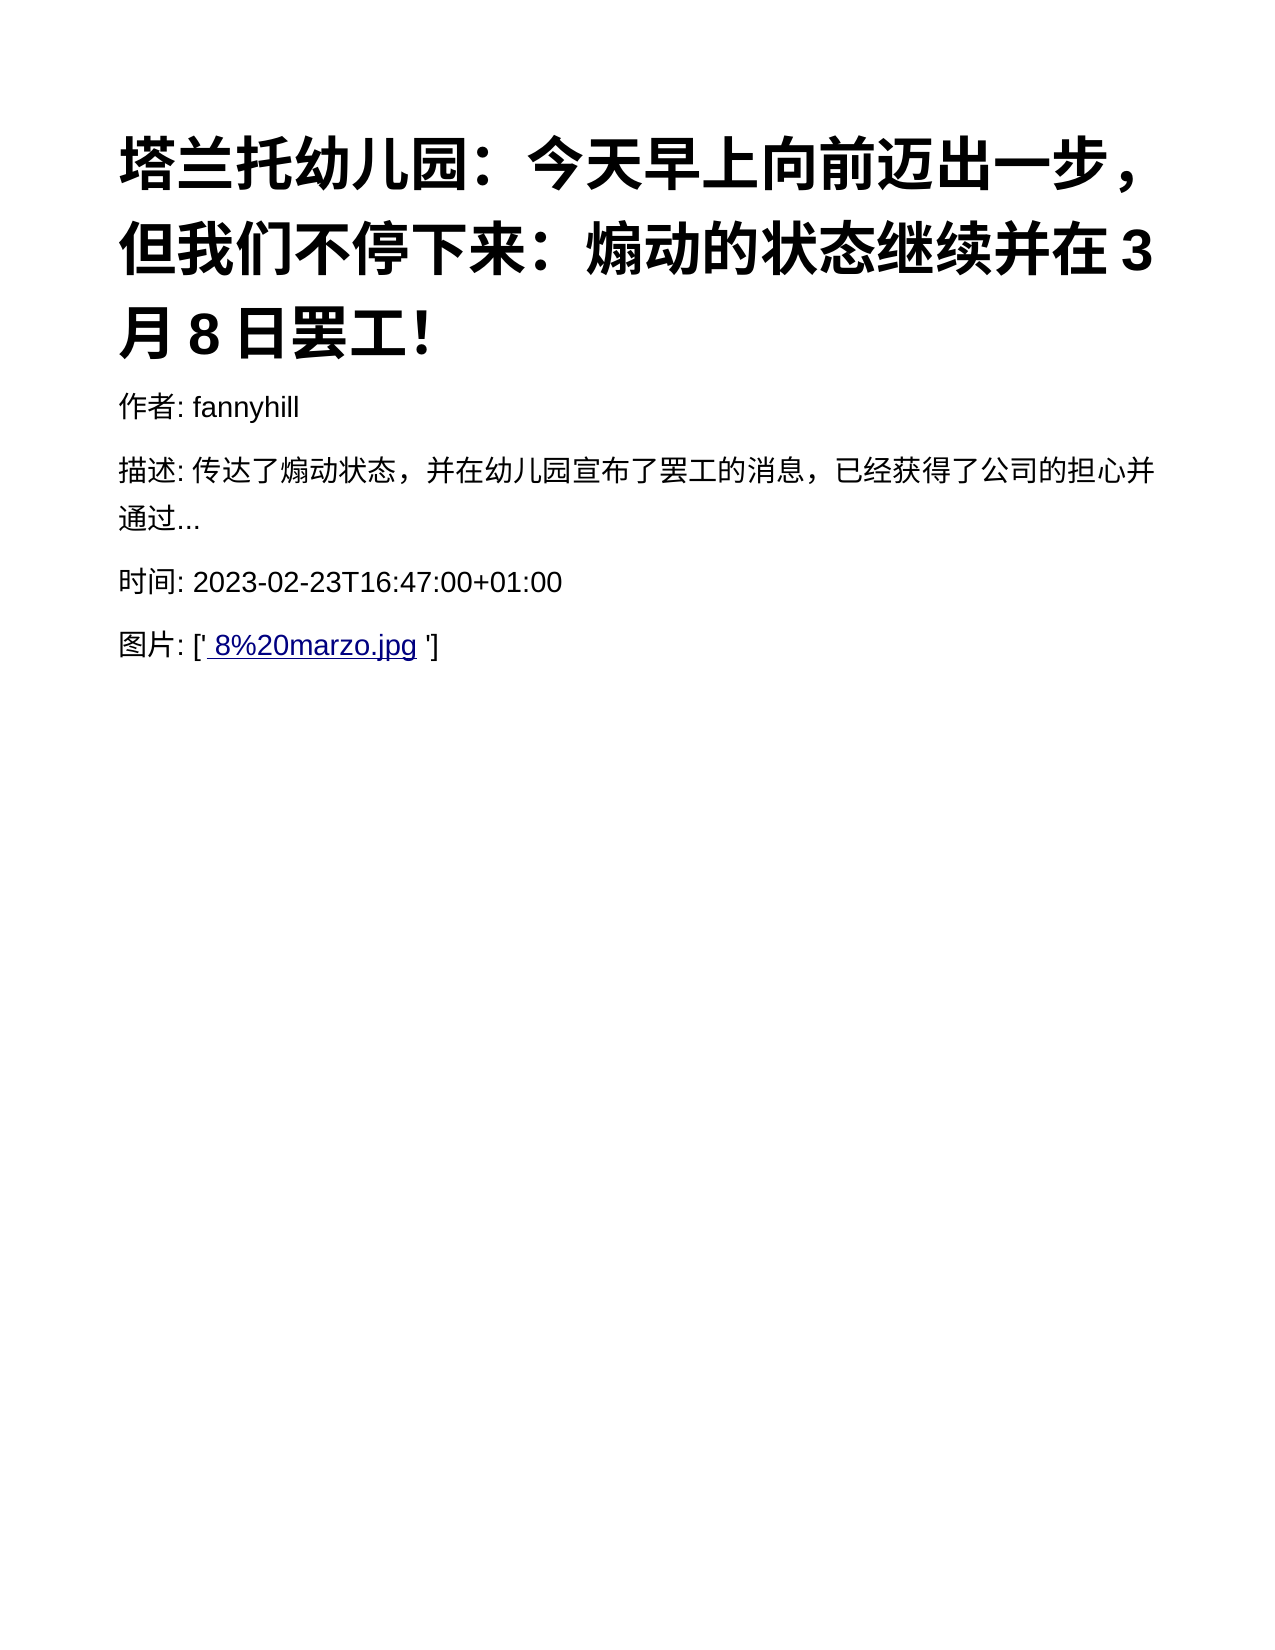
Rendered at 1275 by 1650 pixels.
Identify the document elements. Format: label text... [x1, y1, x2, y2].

subtitle 塔兰托幼儿园：今天早上向前迈出一步，但我们不停下来：煽动的状态继续并在3月8日罢工！ [118, 118, 1157, 372]
text 作者: fannyhill [118, 384, 1157, 426]
text 图片: [' 8%20marzo.jpg '] [118, 622, 1157, 664]
text 描述: 传达了煽动状态，并在幼儿园宣布了罢工的消息，已经获得了公司的担心并通过... [118, 447, 1157, 538]
text 时间: 2023-02-23T16:47:00+01:00 [118, 559, 1157, 601]
